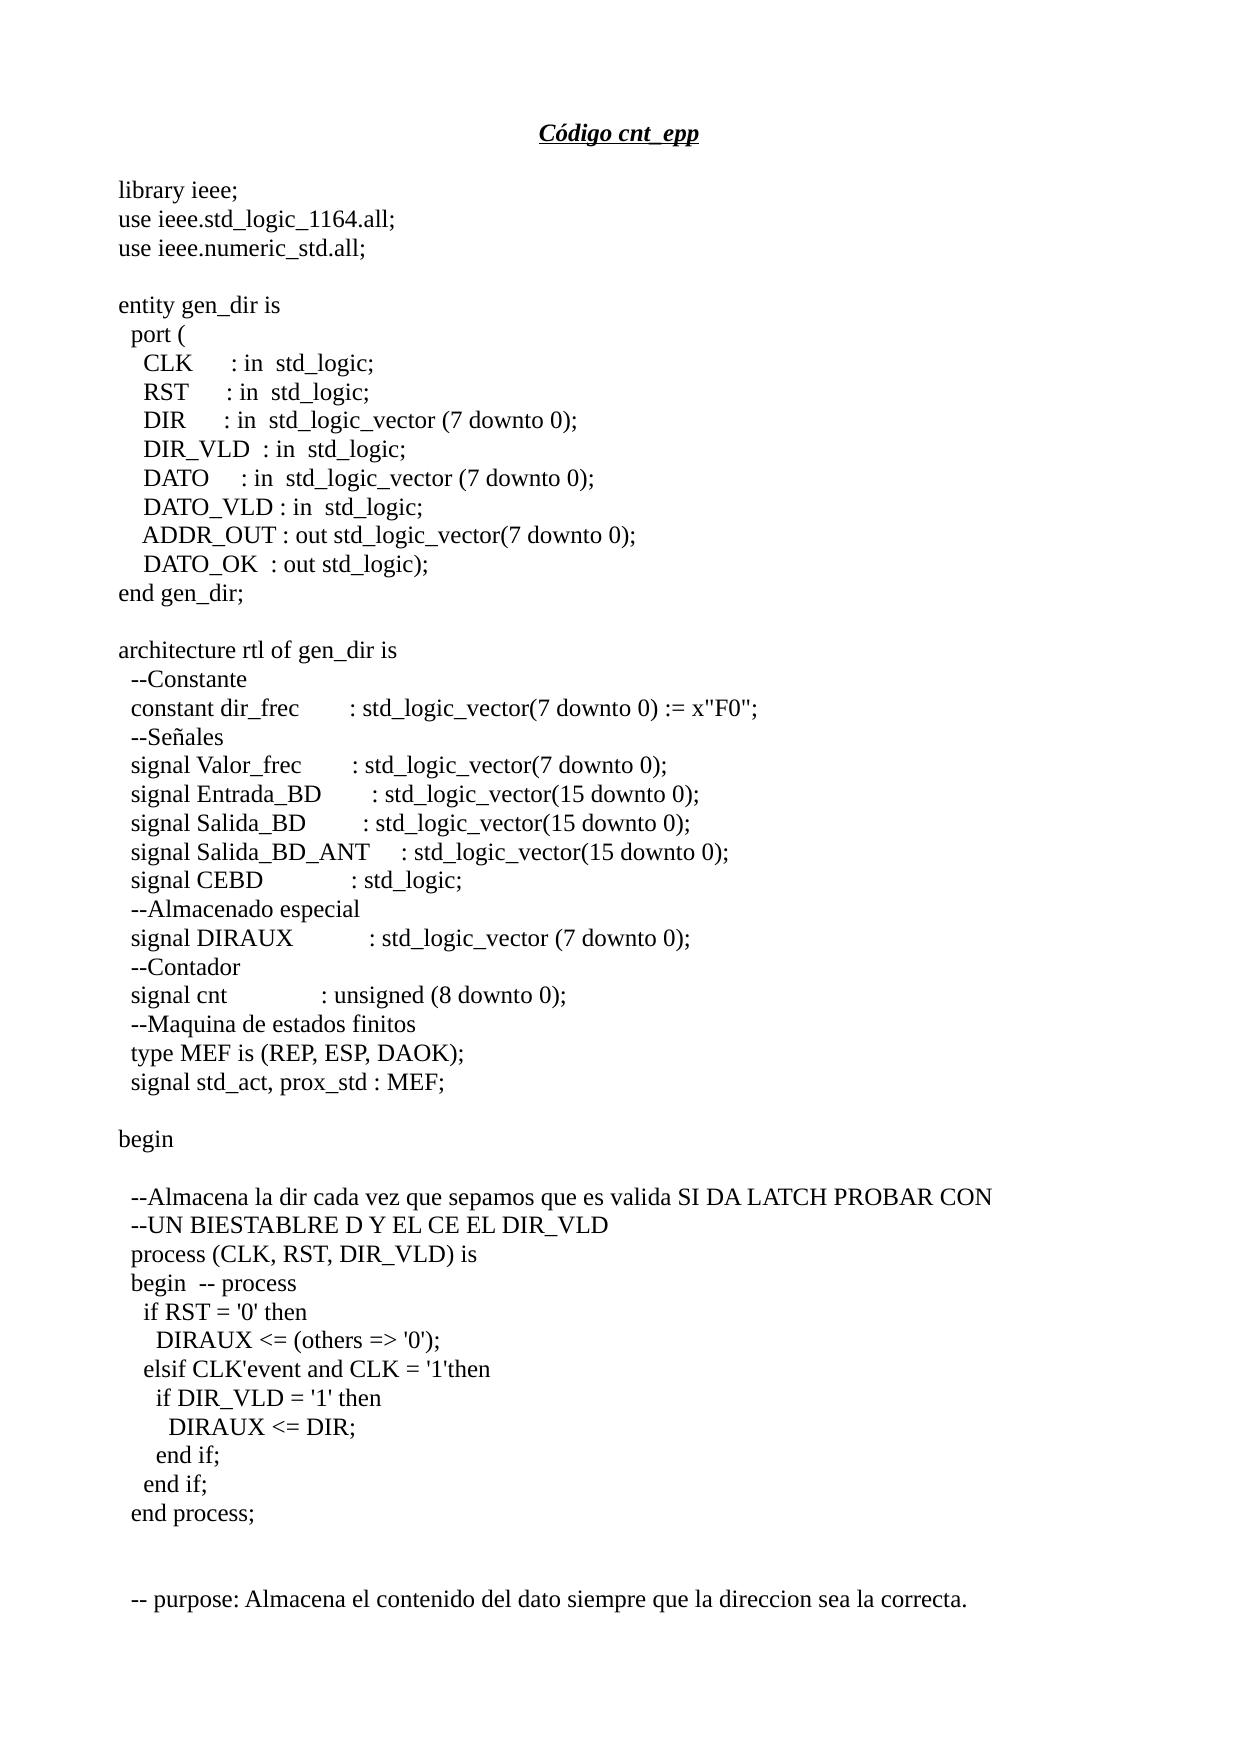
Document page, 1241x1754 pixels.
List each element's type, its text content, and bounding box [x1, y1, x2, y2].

text DATO : in std_logic_vector (7 downto 0); [118, 463, 1122, 492]
text --Señales [118, 722, 1122, 751]
text signal std_act, prox_std : MEF; [118, 1067, 1122, 1096]
text DATO_OK : out std_logic); [118, 549, 1122, 578]
text Código cnt_epp [118, 118, 1122, 147]
text end if; [118, 1441, 1122, 1469]
text if DIR_VLD = '1' then [118, 1383, 1122, 1412]
text signal Salida_BD_ANT : std_logic_vector(15 downto 0); [118, 837, 1122, 866]
text --Constante [118, 664, 1122, 693]
text -- purpose: Almacena el contenido del dato siempre que la direccion sea la correcta. [118, 1584, 1122, 1613]
text use ieee.std_logic_1164.all; [118, 204, 1122, 233]
text elsif CLK'event and CLK = '1'then [118, 1354, 1122, 1383]
text process (CLK, RST, DIR_VLD) is [118, 1239, 1122, 1268]
text begin -- process [118, 1268, 1122, 1297]
text signal Entrada_BD : std_logic_vector(15 downto 0); [118, 779, 1122, 808]
text type MEF is (REP, ESP, DAOK); [118, 1038, 1122, 1067]
text DATO_VLD : in std_logic; [118, 492, 1122, 521]
text --Almacenado especial [118, 894, 1122, 923]
text signal Salida_BD : std_logic_vector(15 downto 0); [118, 808, 1122, 837]
text signal CEBD : std_logic; [118, 866, 1122, 894]
text --UN BIESTABLRE D Y EL CE EL DIR_VLD [118, 1211, 1122, 1239]
text end process; [118, 1498, 1122, 1527]
text use ieee.numeric_std.all; [118, 233, 1122, 262]
text end gen_dir; [118, 578, 1122, 607]
text ADDR_OUT : out std_logic_vector(7 downto 0); [118, 521, 1122, 549]
text DIRAUX <= (others => '0'); [118, 1326, 1122, 1354]
text entity gen_dir is [118, 291, 1122, 319]
text --Contador [118, 952, 1122, 981]
text signal Valor_frec : std_logic_vector(7 downto 0); [118, 751, 1122, 779]
text library ieee; [118, 176, 1122, 204]
text begin [118, 1124, 1122, 1153]
text DIRAUX <= DIR; [118, 1412, 1122, 1441]
text DIR : in std_logic_vector (7 downto 0); [118, 406, 1122, 434]
text RST : in std_logic; [118, 377, 1122, 406]
text DIR_VLD : in std_logic; [118, 434, 1122, 463]
text signal cnt : unsigned (8 downto 0); [118, 981, 1122, 1009]
text if RST = '0' then [118, 1297, 1122, 1326]
text --Maquina de estados finitos [118, 1009, 1122, 1038]
text end if; [118, 1469, 1122, 1498]
text architecture rtl of gen_dir is [118, 636, 1122, 664]
text CLK : in std_logic; [118, 348, 1122, 377]
text signal DIRAUX : std_logic_vector (7 downto 0); [118, 923, 1122, 952]
text --Almacena la dir cada vez que sepamos que es valida SI DA LATCH PROBAR CON [118, 1182, 1122, 1211]
text constant dir_frec : std_logic_vector(7 downto 0) := x"F0"; [118, 693, 1122, 722]
text port ( [118, 319, 1122, 348]
